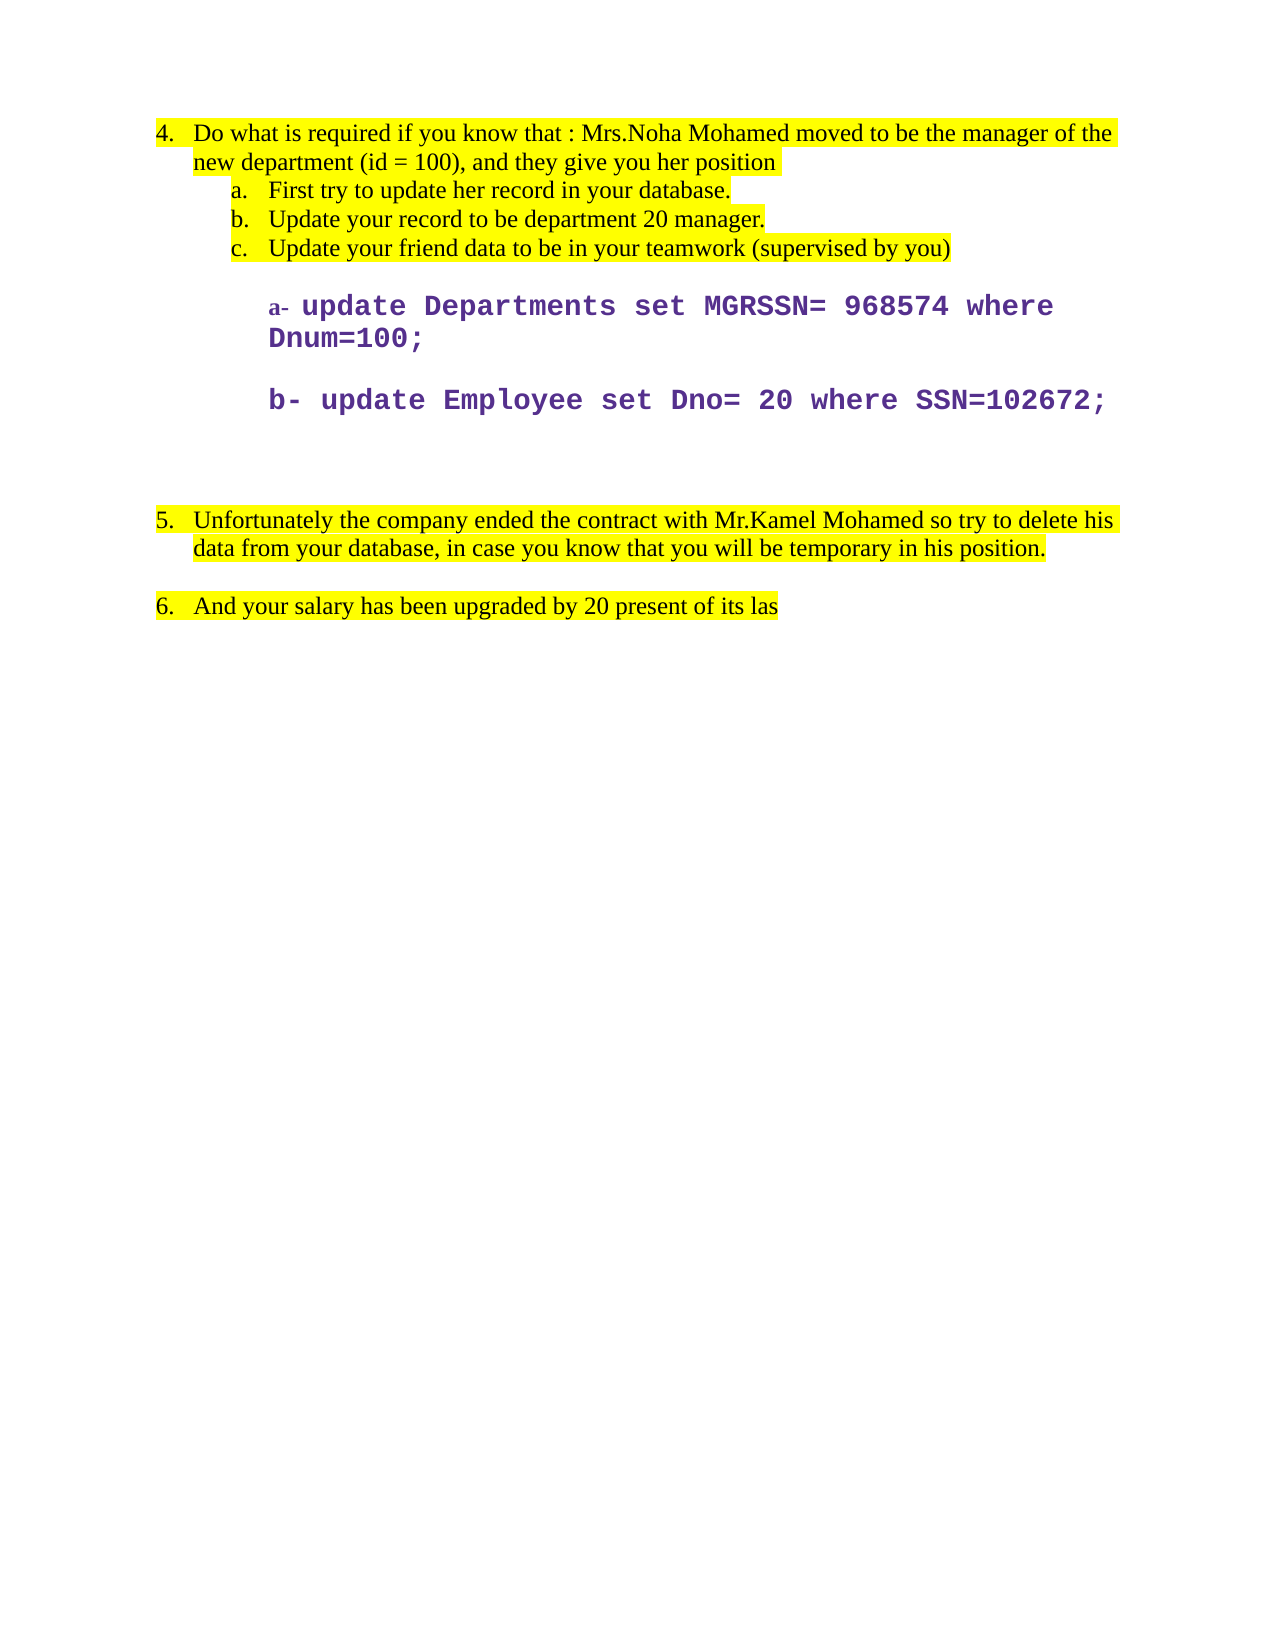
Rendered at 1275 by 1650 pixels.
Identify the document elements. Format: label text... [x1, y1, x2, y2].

list Update your record to be department 20 manager. [268, 204, 1157, 233]
text b- update Employee set Dno= 20 where SSN=102672; [268, 385, 1157, 418]
list First try to update her record in your database. [268, 176, 1157, 204]
list Update your friend data to be in your teamwork (supervised by you) [268, 233, 1157, 262]
list And your salary has been upgraded by 20 present of its las [193, 591, 1157, 620]
list Unfortunately the company ended the contract with Mr.Kamel Mohamed so try to delete his data from your database, in case you know that you will be temporary in his position. [156, 505, 1157, 562]
list Do what is required if you know that : Mrs.Noha Mohamed moved to be the manager of the new department (id = 100), and they give you her position [156, 118, 1157, 176]
text a- update Departments set MGRSSN= 968574 where Dnum=100; [268, 291, 1157, 357]
